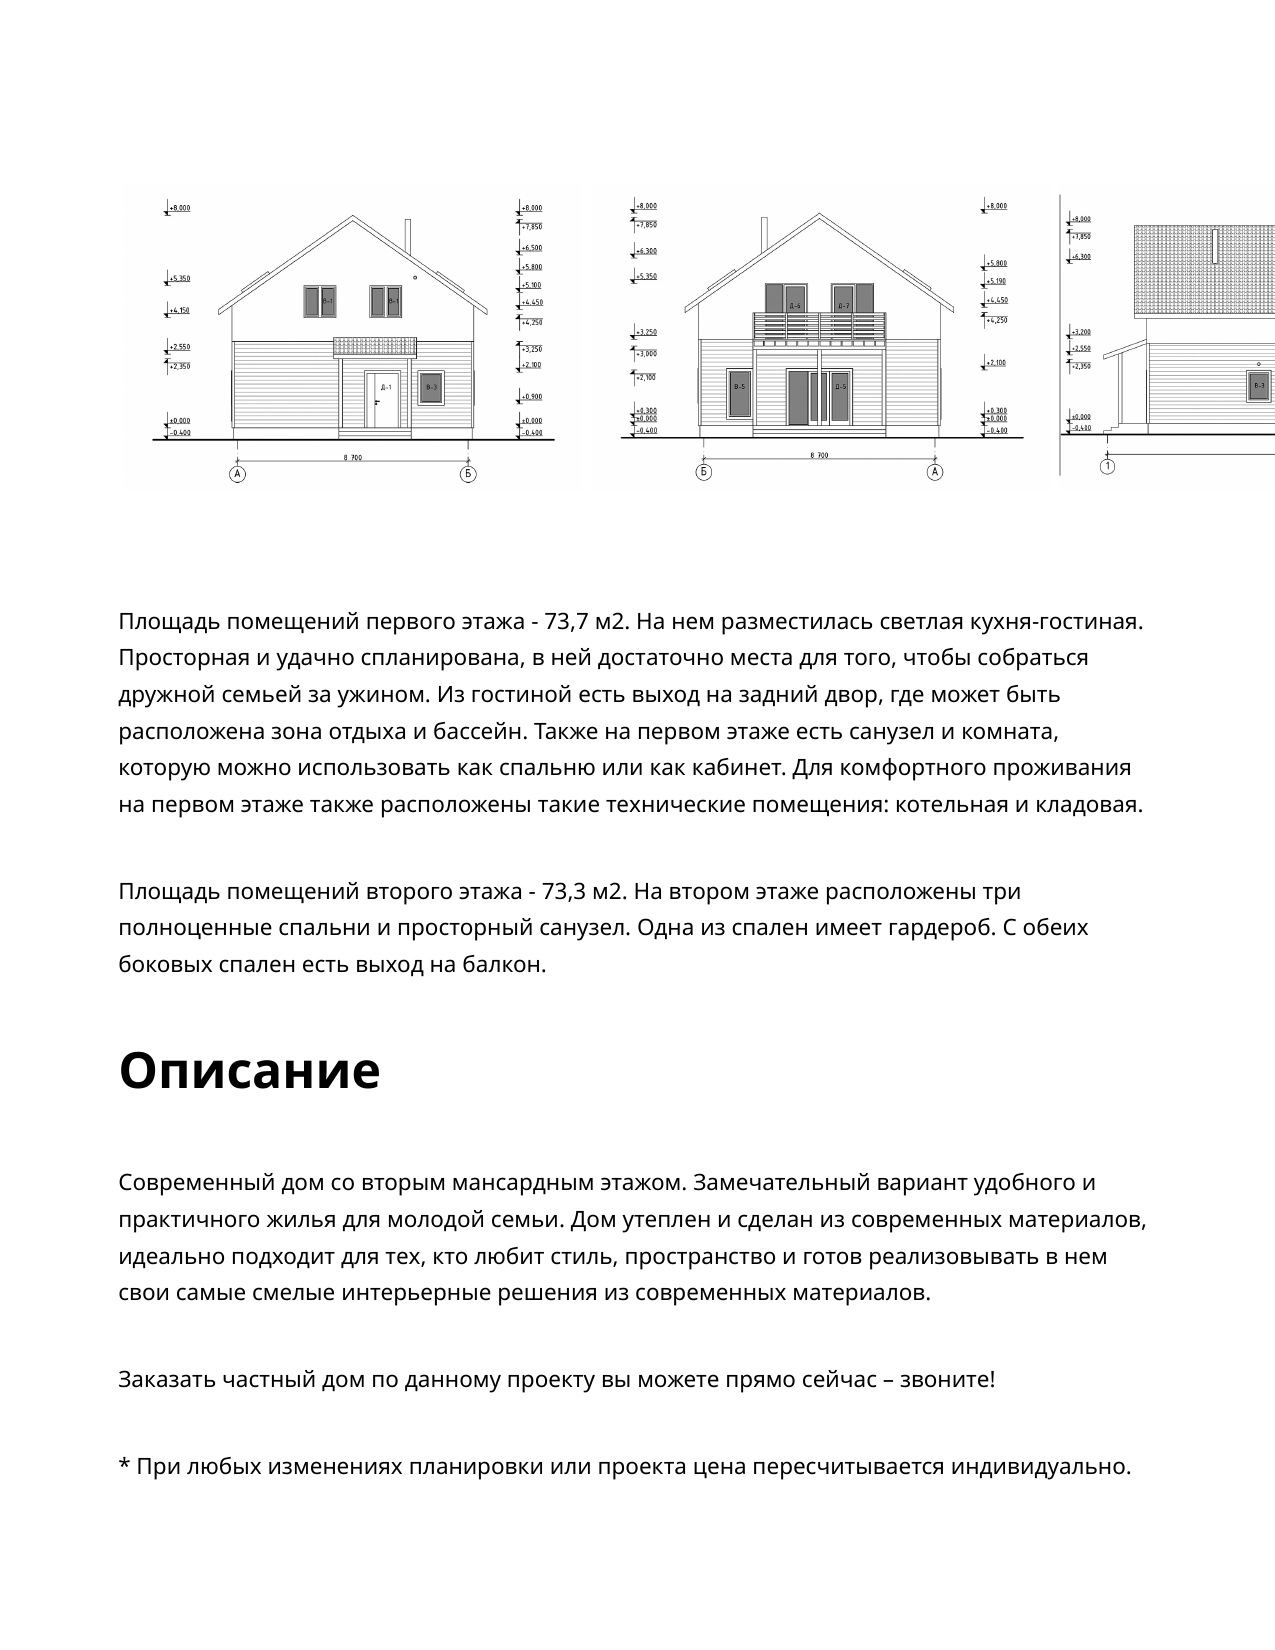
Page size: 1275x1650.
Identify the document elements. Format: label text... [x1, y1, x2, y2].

text Заказать частный дом по данному проекту вы можете прямо сейчас – звоните! [118, 1363, 1157, 1394]
table_header [589, 181, 1056, 493]
picture [123, 183, 583, 490]
text Площадь помещений второго этажа - 73,3 м2. На втором этаже расположены три полноценные спальни и просторный санузел. Одна из спален имеет гардероб. С обеих боковых спален есть выход на балкон. [118, 875, 1157, 979]
picture [1059, 183, 1275, 490]
picture [592, 183, 1052, 490]
text Описание [118, 1035, 1157, 1103]
table_header [118, 178, 1275, 496]
table_header [1056, 181, 1275, 493]
text Современный дом со вторым мансардным этажом. Замечательный вариант удобного и практичного жилья для молодой семьи. Дом утеплен и сделан из современных материалов, идеально подходит для тех, кто любит стиль, пространство и готов реализовывать в нем свои самые смелые интерьерные решения из современных материалов. [118, 1167, 1157, 1307]
table_header [121, 181, 589, 493]
text * При любых изменениях планировки или проекта цена пересчитывается индивидуально. [118, 1450, 1157, 1481]
text Площадь помещений первого этажа - 73,7 м2. На нем разместилась светлая кухня-гостиная. Просторная и удачно спланирована, в ней достаточно места для того, чтобы собраться дружной семьей за ужином. Из гостиной есть выход на задний двор, где может быть расположена зона отдыха и бассейн. Также на первом этаже есть санузел и комната, которую можно использовать как спальню или как кабинет. Для комфортного проживания на первом этаже также расположены такие технические помещения: котельная и кладовая. [118, 605, 1157, 819]
